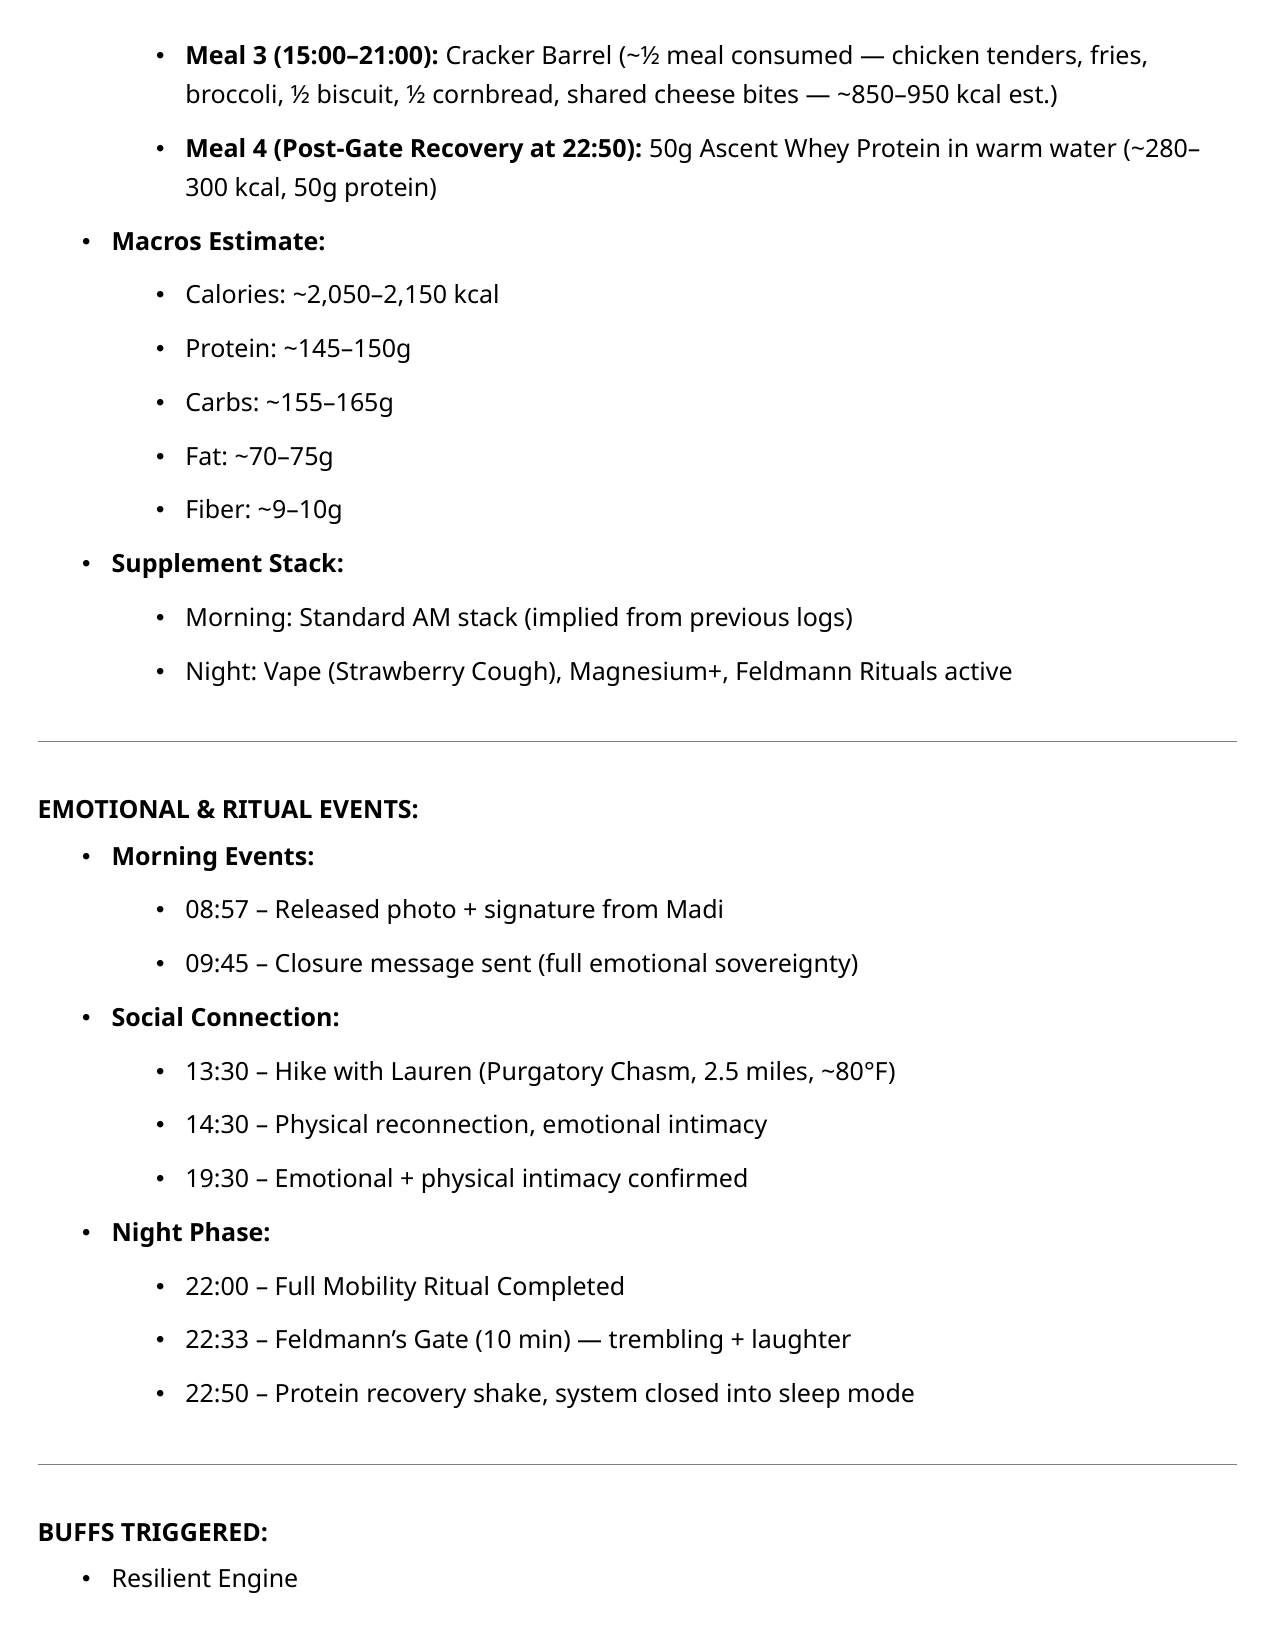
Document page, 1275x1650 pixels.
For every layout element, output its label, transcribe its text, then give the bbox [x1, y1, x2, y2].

list Fiber: ~9–10g [156, 492, 1237, 526]
list 22:50 – Protein recovery shake, system closed into sleep mode [156, 1376, 1237, 1410]
list Morning: Standard AM stack (implied from previous logs) [156, 599, 1237, 634]
list 13:30 – Hike with Lauren (Purgatory Chasm, 2.5 miles, ~80°F) [156, 1053, 1237, 1087]
list Meal 3 (15:00–21:00): Cracker Barrel (~½ meal consumed — chicken tenders, fries, broccoli, ½ biscuit, ½ cornbread, shared cheese bites — ~850–950 kcal est.) [156, 37, 1237, 111]
list 08:57 – Released photo + signature from Madi [156, 892, 1237, 926]
list 22:33 – Feldmann’s Gate (10 min) — trembling + laughter [156, 1322, 1237, 1356]
list 22:00 – Full Mobility Ritual Completed [156, 1268, 1237, 1302]
list Protein: ~145–150g [156, 331, 1237, 365]
list Carbs: ~155–165g [156, 384, 1237, 419]
list 14:30 – Physical reconnection, emotional intimacy [156, 1107, 1237, 1141]
subtitle EMOTIONAL & RITUAL EVENTS: [37, 792, 1237, 826]
list Night Phase: [82, 1215, 1237, 1249]
list Resilient Engine [82, 1561, 1237, 1595]
list 19:30 – Emotional + physical intimacy confirmed [156, 1161, 1237, 1195]
list Social Connection: [82, 1000, 1237, 1034]
list Macros Estimate: [82, 223, 1237, 257]
list Meal 4 (Post-Gate Recovery at 22:50): 50g Ascent Whey Protein in warm water (~280–300 kcal, 50g protein) [156, 130, 1237, 204]
list Fat: ~70–75g [156, 438, 1237, 472]
list Calories: ~2,050–2,150 kcal [156, 277, 1237, 311]
list 09:45 – Closure message sent (full emotional sovereignty) [156, 946, 1237, 980]
list Morning Events: [82, 838, 1237, 872]
subtitle BUFFS TRIGGERED: [37, 1514, 1237, 1548]
list Supplement Stack: [82, 546, 1237, 580]
list Night: Vape (Strawberry Cough), Magnesium+, Feldmann Rituals active [156, 653, 1237, 687]
